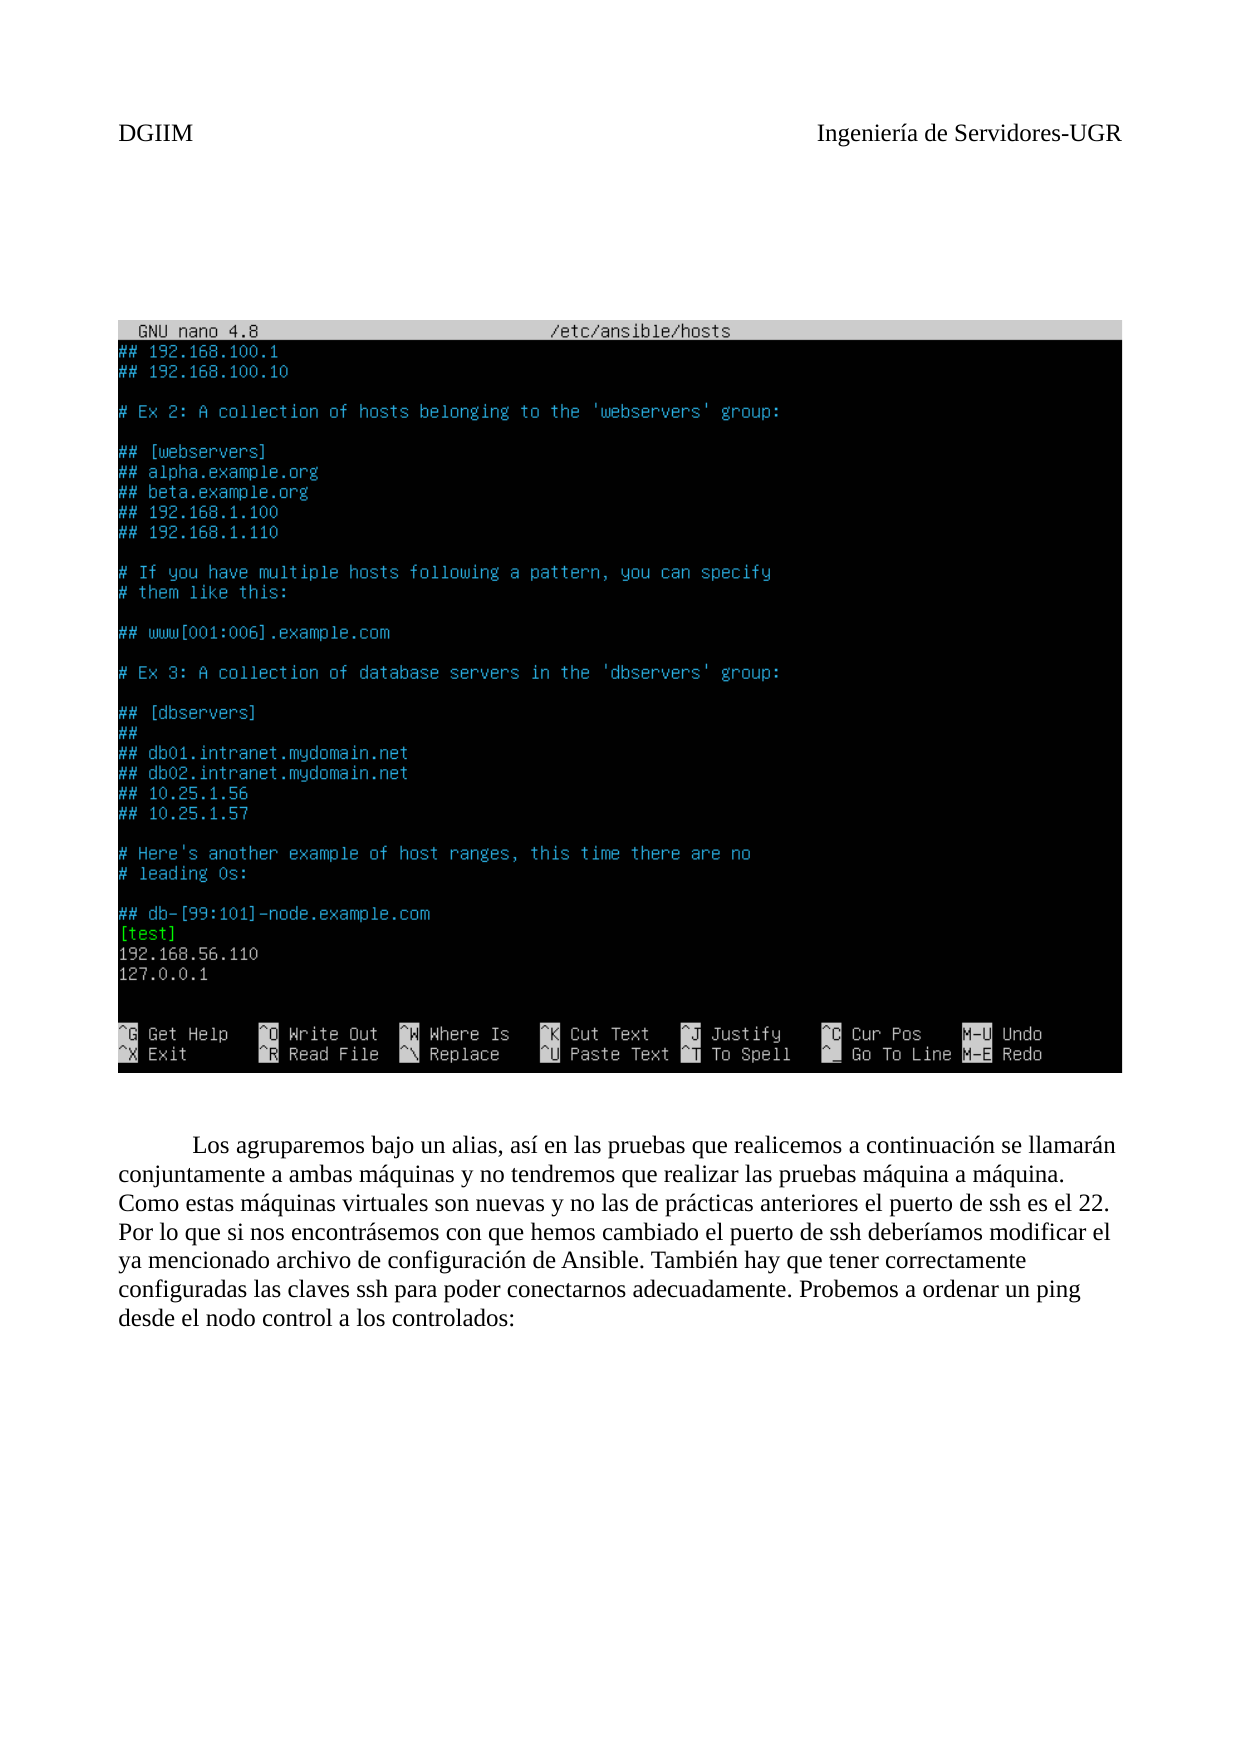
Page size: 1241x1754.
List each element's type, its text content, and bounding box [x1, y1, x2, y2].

picture [118, 320, 1123, 1073]
text Como estas máquinas virtuales son nuevas y no las de prácticas anteriores el puerto de ssh es el 22. Por lo que si nos encontrásemos con que hemos cambiado el puerto de ssh deberíamos modificar el ya mencionado archivo de configuración de Ansible. También hay que tener correctamente configuradas las claves ssh para poder conectarnos adecuadamente. Probemos a ordenar un ping desde el nodo control a los controlados: [118, 1188, 1122, 1332]
text Los agruparemos bajo un alias, así en las pruebas que realicemos a continuación se llamarán conjuntamente a ambas máquinas y no tendremos que realizar las pruebas máquina a máquina. [118, 1131, 1122, 1188]
